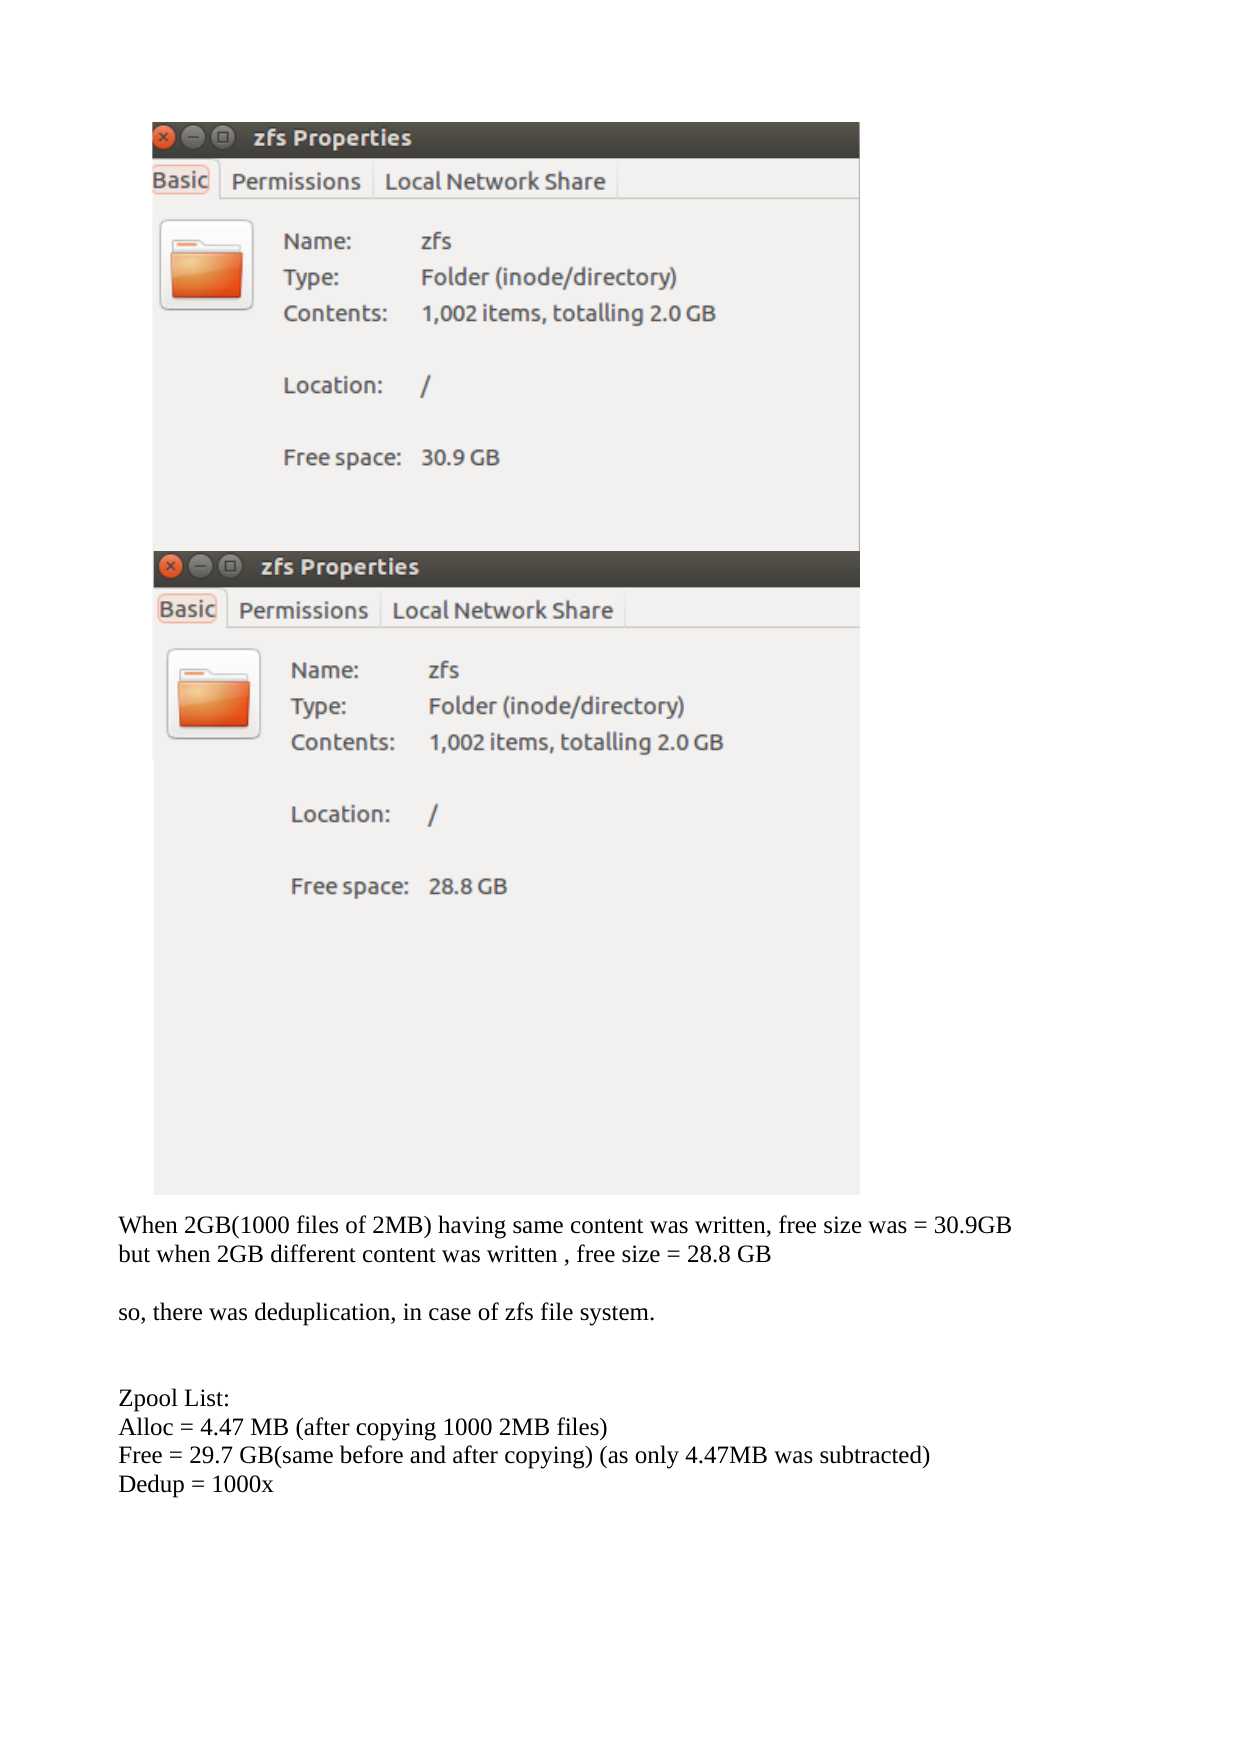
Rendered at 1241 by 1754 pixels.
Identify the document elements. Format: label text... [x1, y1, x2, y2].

text Zpool List: [118, 1383, 1122, 1412]
text Free = 29.7 GB(same before and after copying) (as only 4.47MB was subtracted) [118, 1441, 1122, 1469]
text Alloc = 4.47 MB (after copying 1000 2MB files) [118, 1412, 1122, 1441]
picture [152, 122, 860, 1195]
text but when 2GB different content was written , free size = 28.8 GB [118, 1239, 1122, 1268]
text so, there was deduplication, in case of zfs file system. [118, 1297, 1122, 1326]
text Dedup = 1000x [118, 1469, 1122, 1498]
text When 2GB(1000 files of 2MB) having same content was written, free size was = 30.9GB [118, 1211, 1122, 1239]
